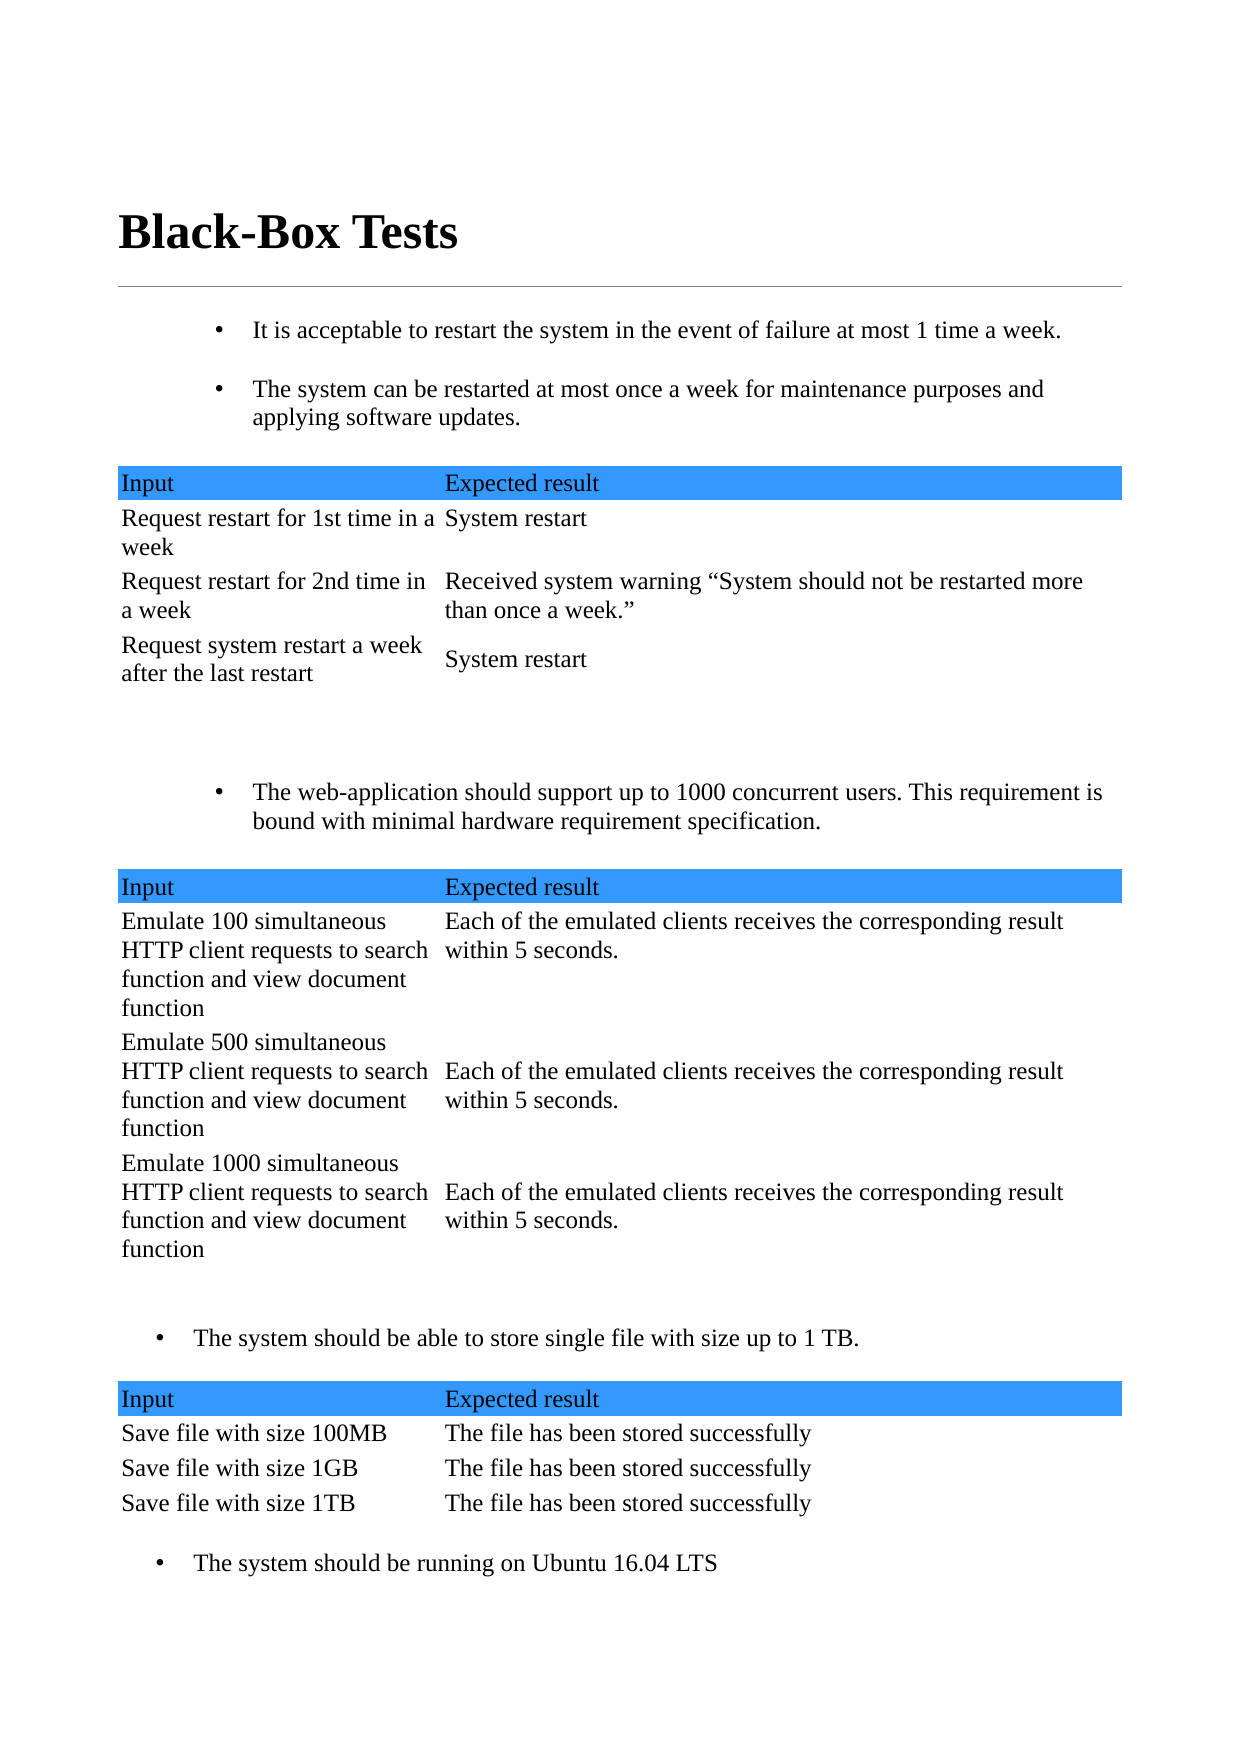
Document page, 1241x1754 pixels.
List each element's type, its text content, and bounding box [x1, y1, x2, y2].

table_cell Save file with size 100MB [118, 1416, 442, 1450]
table_header Expected result [442, 869, 1122, 903]
table_cell Each of the emulated clients receives the corresponding result within 5 seconds. [442, 904, 1122, 1024]
list The system should be able to store single file with size up to 1 TB. [156, 1323, 1122, 1352]
list It is acceptable to restart the system in the event of failure at most 1 time a week. [215, 316, 1122, 344]
table_cell System restart [442, 627, 1122, 690]
list The system can be restarted at most once a week for maintenance purposes and applying software updates. [215, 374, 1122, 431]
table_cell Save file with size 1GB [118, 1450, 442, 1485]
table_cell Each of the emulated clients receives the corresponding result within 5 seconds. [442, 1145, 1122, 1266]
table_cell Emulate 500 simultaneous HTTP client requests to search function and view document function [118, 1024, 442, 1145]
table_cell Request restart for 1st time in a week [118, 500, 442, 563]
table_cell The file has been stored successfully [442, 1450, 1122, 1485]
table_cell Received system warning “System should not be restarted more than once a week.” [442, 564, 1122, 627]
table_cell Request system restart a week after the last restart [118, 627, 442, 690]
table_header Input [118, 466, 442, 500]
table_header Input [118, 869, 442, 903]
table_cell Each of the emulated clients receives the corresponding result within 5 seconds. [442, 1024, 1122, 1145]
table_cell Save file with size 1TB [118, 1485, 442, 1519]
table_cell The file has been stored successfully [442, 1485, 1122, 1519]
table_cell Emulate 1000 simultaneous HTTP client requests to search function and view document function [118, 1145, 442, 1266]
table_cell The file has been stored successfully [442, 1416, 1122, 1450]
table_header Expected result [442, 466, 1122, 500]
subtitle Black-Box Tests [118, 201, 1122, 259]
list The system should be running on Ubuntu 16.04 LTS [156, 1548, 1122, 1577]
table_header Input [118, 1381, 442, 1416]
table_cell Emulate 100 simultaneous HTTP client requests to search function and view document function [118, 904, 442, 1024]
table_cell System restart [442, 500, 1122, 563]
table_cell Request restart for 2nd time in a week [118, 564, 442, 627]
table_header Expected result [442, 1381, 1122, 1416]
list The web-application should support up to 1000 concurrent users. This requirement is bound with minimal hardware requirement specification. [215, 777, 1122, 834]
